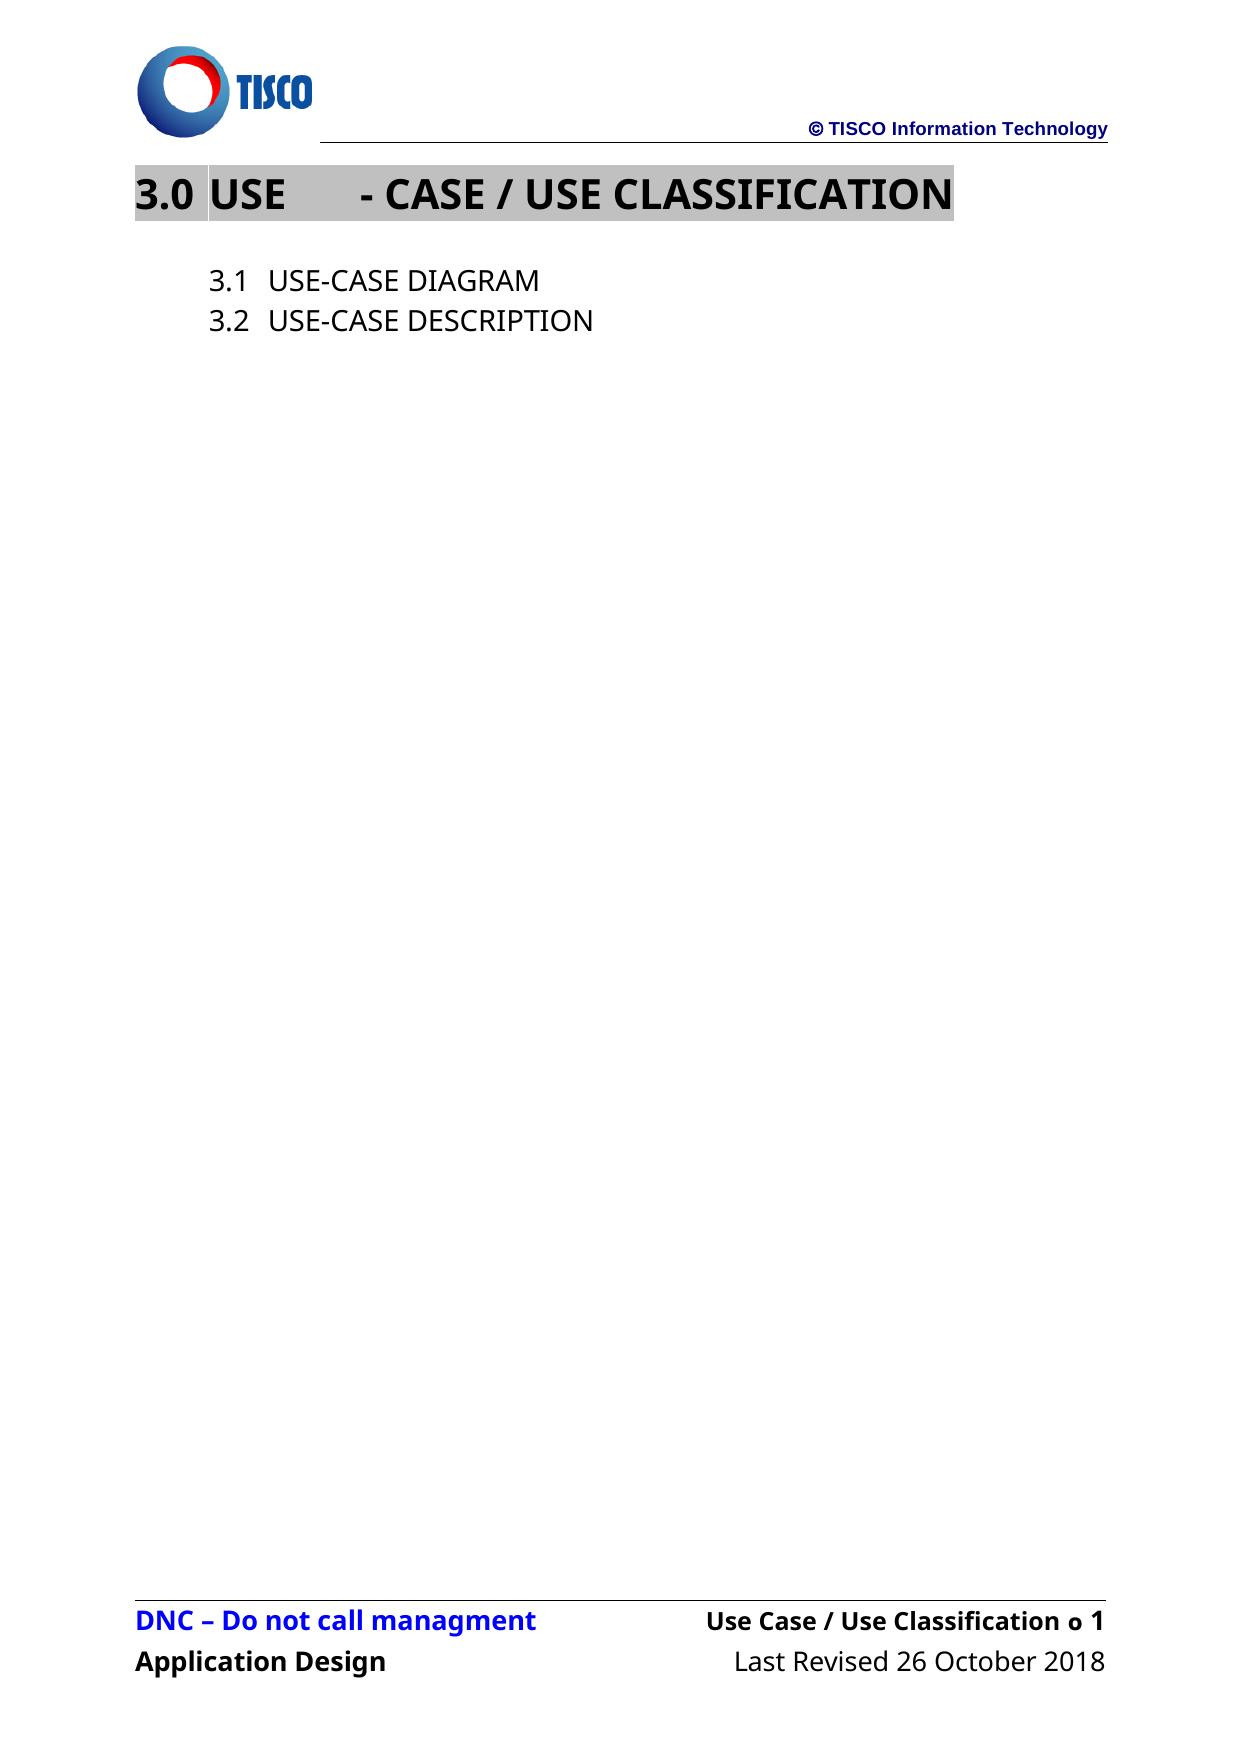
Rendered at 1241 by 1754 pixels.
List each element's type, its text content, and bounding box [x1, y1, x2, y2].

list USE-CASE DIAGRAM [208, 261, 1106, 300]
text 3.0 USE - CASE / USE CLASSIFICATION [135, 165, 1106, 221]
list USE-CASE DESCRIPTION [208, 300, 1106, 339]
